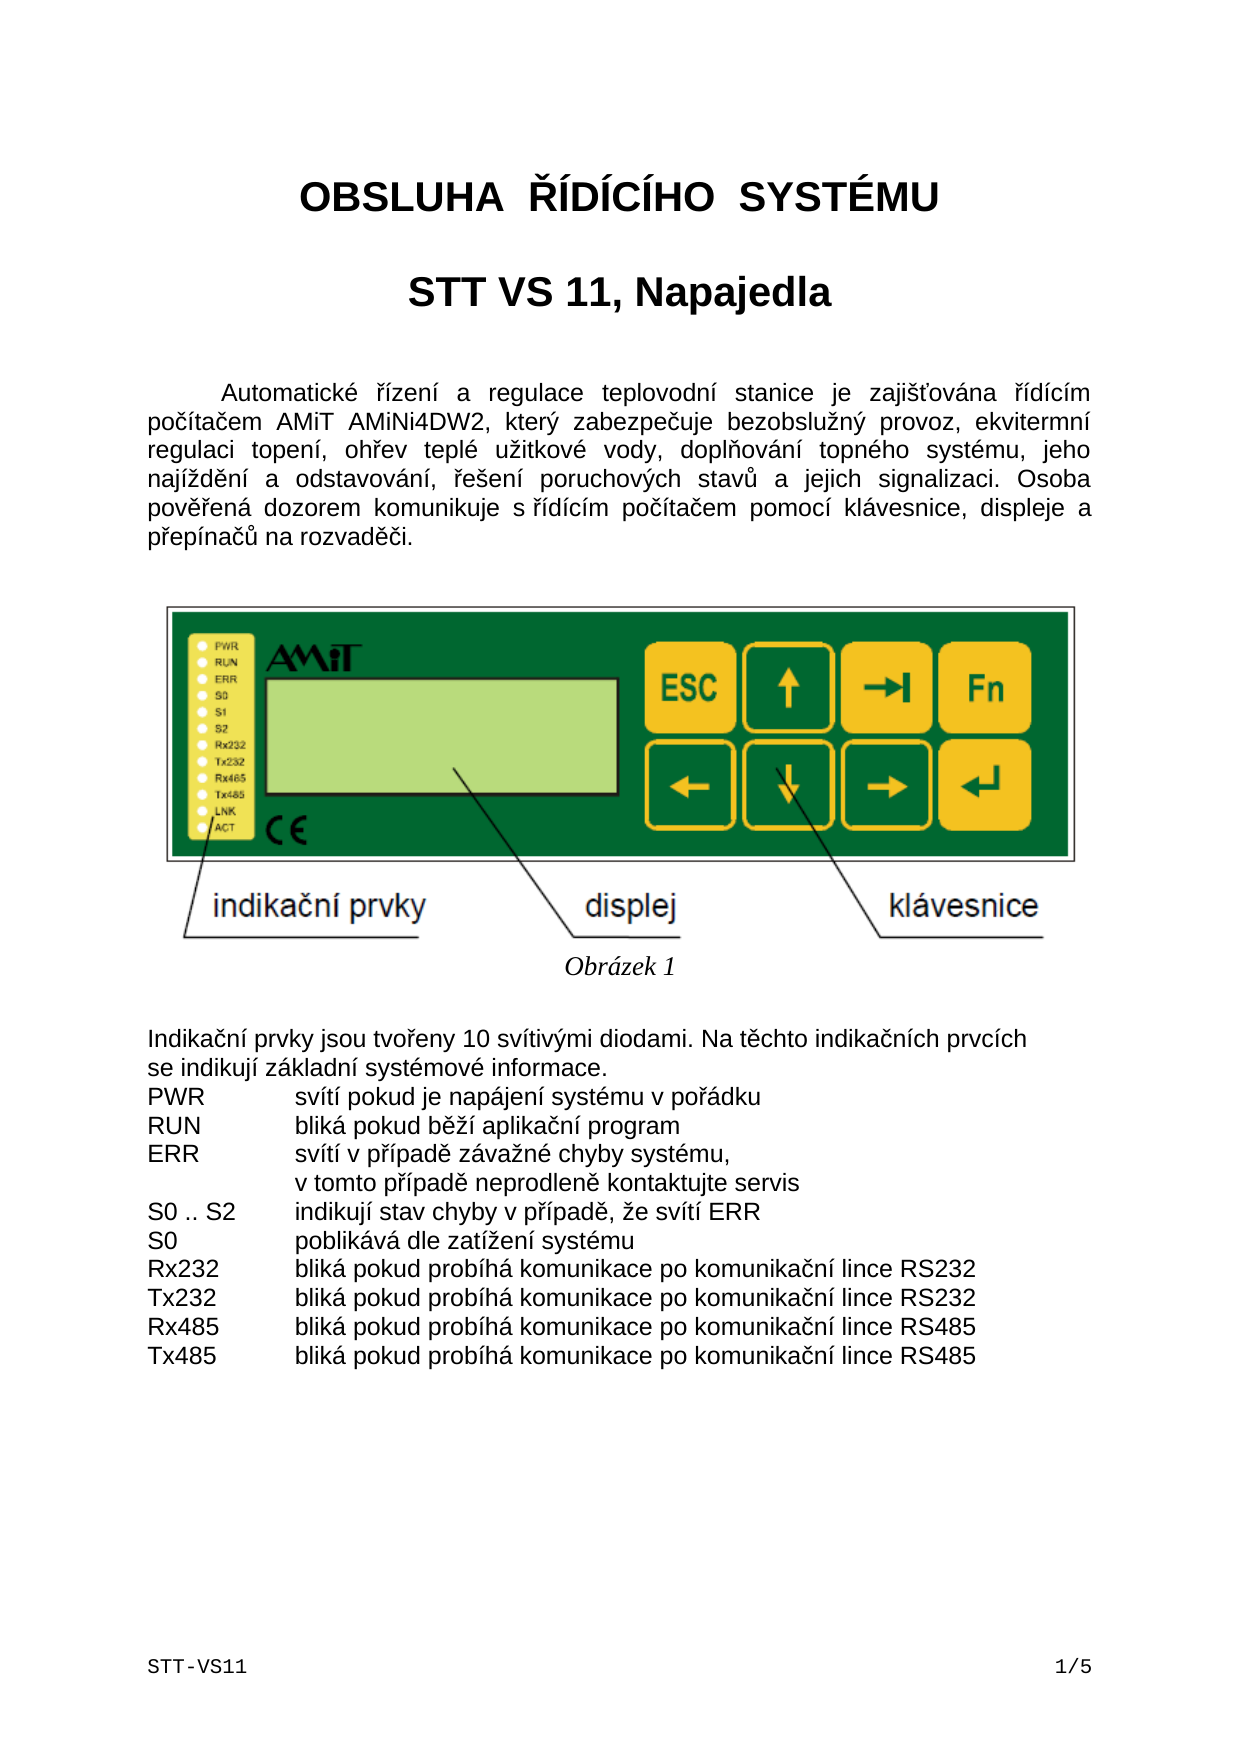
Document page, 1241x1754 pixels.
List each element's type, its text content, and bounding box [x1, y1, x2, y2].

text se indikují základní systémové informace. [147, 1053, 1093, 1082]
text Indikační prvky jsou tvořeny 10 svítivými diodami. Na těchto indikačních prvcích [147, 1024, 1093, 1053]
text OBSLUHA ŘÍDÍCÍHO SYSTÉMU [147, 172, 1092, 220]
text v tomto případě neprodleně kontaktujte servis [221, 1168, 1093, 1197]
text Obrázek 1 [147, 950, 1093, 981]
text Tx485 bliká pokud probíhá komunikace po komunikační lince RS485 [147, 1341, 1093, 1369]
text S0 .. S2 indikují stav chyby v případě, že svítí ERR [147, 1197, 1093, 1226]
text S0 poblikává dle zatížení systému [147, 1226, 1093, 1254]
text STT VS 11, Napajedla [147, 268, 1092, 316]
text Automatické řízení a regulace teplovodní stanice je zajišťována řídícím počítačem AMiT AMiNi4DW2, který zabezpečuje bezobslužný provoz, ekvitermní regulaci topení, ohřev teplé užitkové vody, doplňování topného systému, jeho najíždění a odstavování, řešení poruchových stavů a jejich signalizaci. Osoba pověřená dozorem komunikuje s řídícím počítačem pomocí klávesnice, displeje a přepínačů na rozvaděči. [147, 378, 1092, 551]
text Rx485 bliká pokud probíhá komunikace po komunikační lince RS485 [147, 1312, 1093, 1341]
text RUN bliká pokud běží aplikační program [147, 1111, 1093, 1139]
text PWR svítí pokud je napájení systému v pořádku [147, 1082, 1093, 1111]
text Tx232 bliká pokud probíhá komunikace po komunikační lince RS232 [147, 1283, 1093, 1312]
text Rx232 bliká pokud probíhá komunikace po komunikační lince RS232 [147, 1254, 1093, 1283]
text ERR svítí v případě závažné chyby systému, [147, 1139, 1093, 1168]
